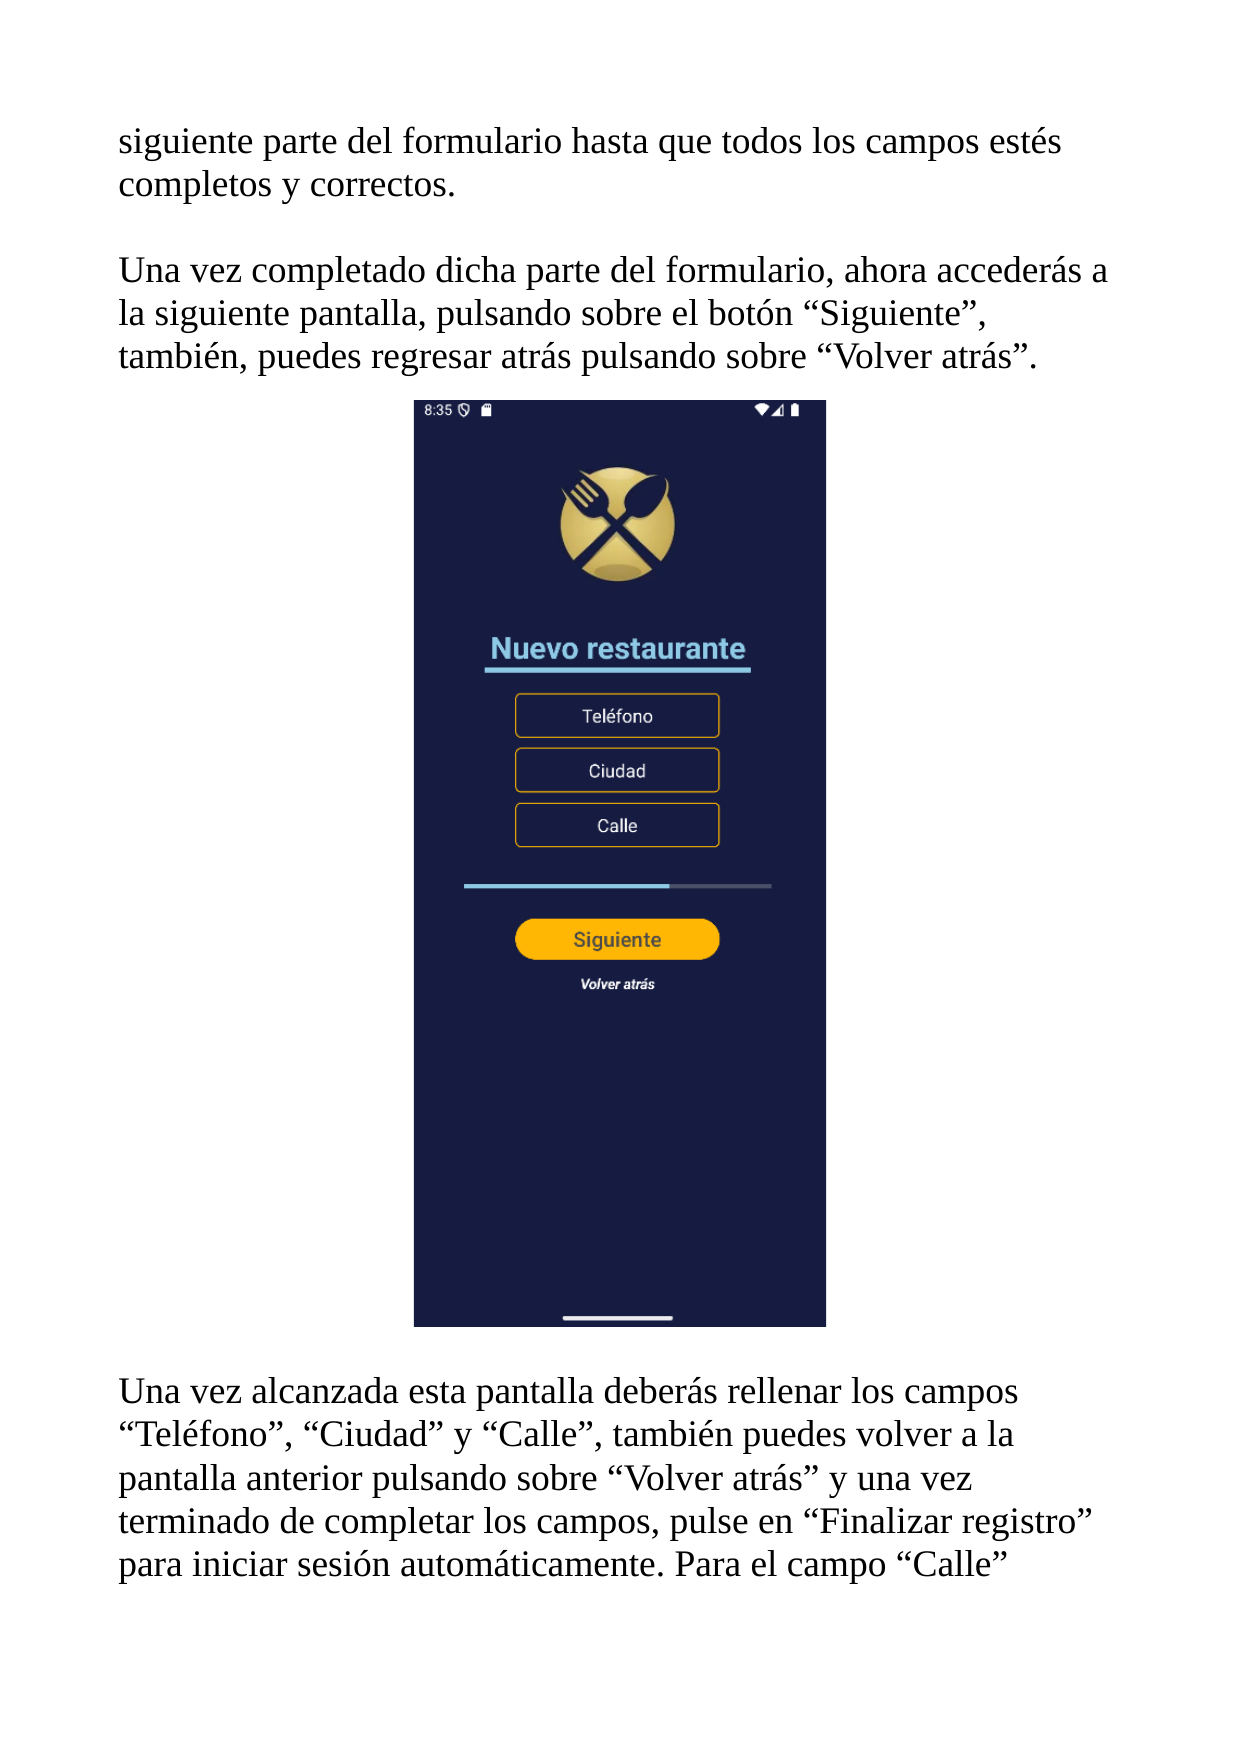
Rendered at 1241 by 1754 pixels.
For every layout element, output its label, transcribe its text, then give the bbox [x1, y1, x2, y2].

text Una vez alcanzada esta pantalla deberás rellenar los campos “Teléfono”, “Ciudad” y “Calle”, también puedes volver a la pantalla anterior pulsando sobre “Volver atrás” y una vez terminado de completar los campos, pulse en “Finalizar registro” para iniciar sesión automáticamente. Para el campo “Calle” [118, 1369, 1122, 1584]
text siguiente parte del formulario hasta que todos los campos estés completos y correctos. [118, 118, 1122, 204]
text Una vez completado dicha parte del formulario, ahora accederás a la siguiente pantalla, pulsando sobre el botón “Siguiente”, también, puedes regresar atrás pulsando sobre “Volver atrás”. [118, 247, 1122, 377]
picture [413, 400, 827, 1327]
